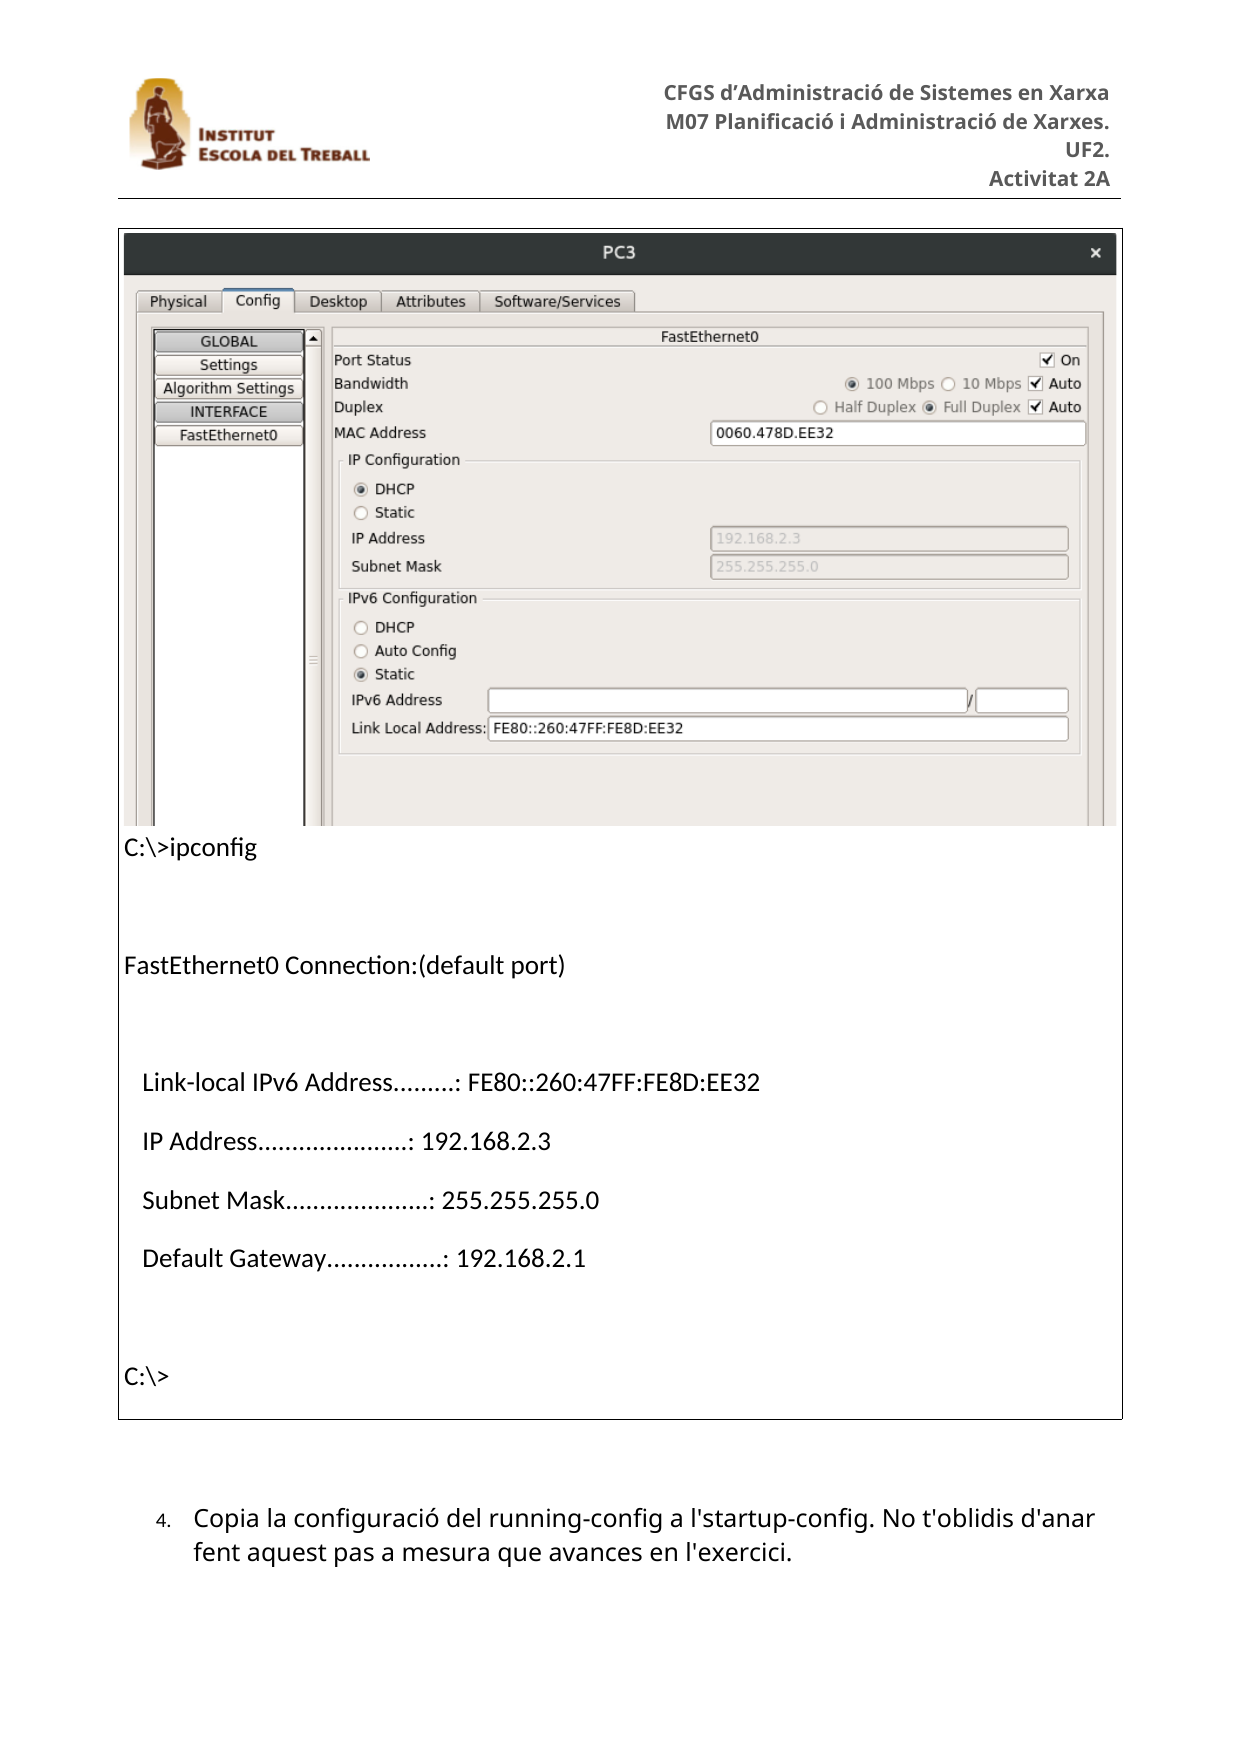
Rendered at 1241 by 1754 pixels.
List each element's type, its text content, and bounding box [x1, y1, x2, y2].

picture [123, 233, 1117, 826]
table_cell C:\>ipconfig FastEthernet0 Connection:(default port) Link-local IPv6 Address.........: FE80::260:47FF:FE8D:EE32 IP Address......................: 192.168.2.3 Subnet Mask.....................: 255.255.255.0 Default Gateway.................: 192.168.2.1 C:\> [119, 229, 1122, 1419]
picture [129, 78, 370, 170]
list Copia la configuració del running-config a l'startup-config. No t'oblidis d'anar fent aquest pas a mesura que avances en l'exercici. [156, 1501, 1122, 1569]
